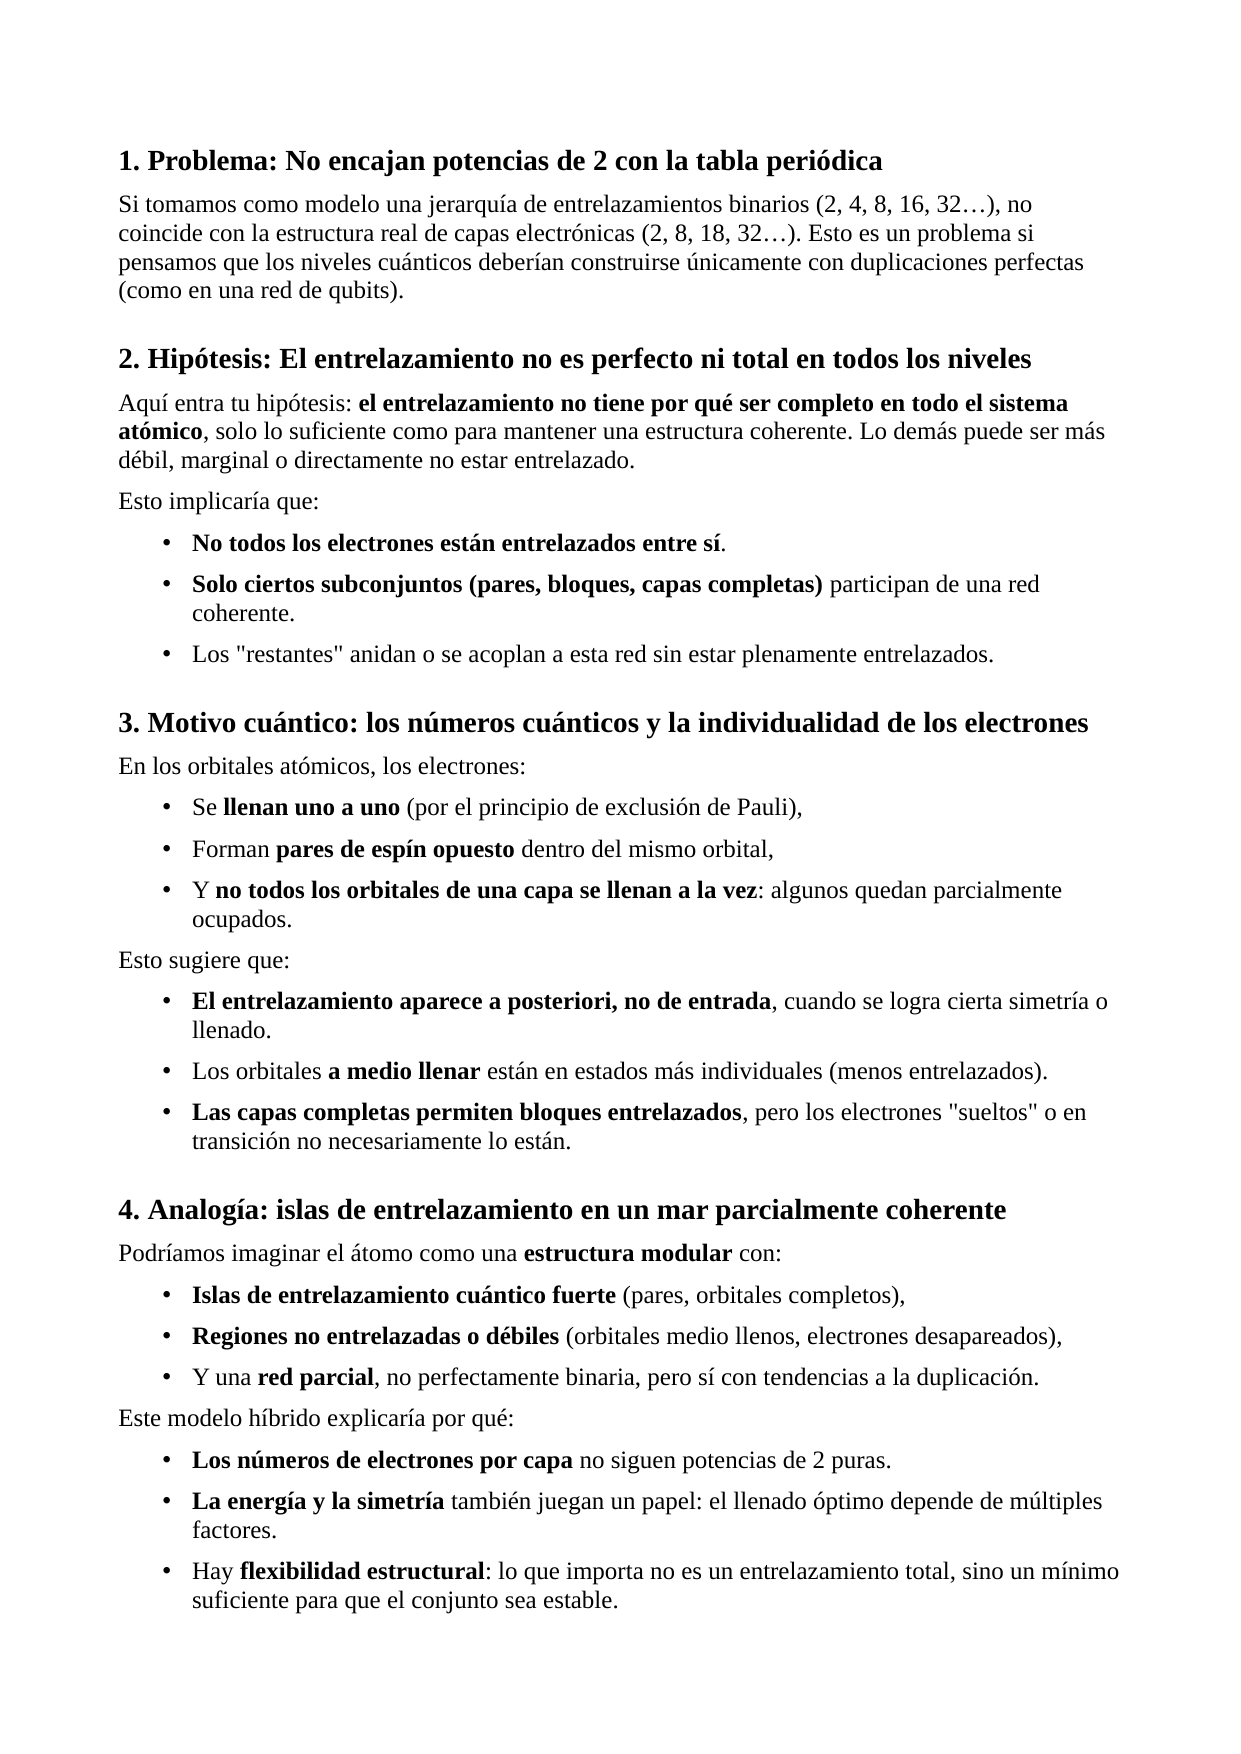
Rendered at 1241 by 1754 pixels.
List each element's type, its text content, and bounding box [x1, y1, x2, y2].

text Este modelo híbrido explicaría por qué: [118, 1403, 1122, 1432]
text Esto sugiere que: [118, 945, 1122, 974]
subtitle 2. Hipótesis: El entrelazamiento no es perfecto ni total en todos los niveles [118, 342, 1122, 375]
subtitle 1. Problema: No encajan potencias de 2 con la tabla periódica [118, 143, 1122, 177]
list Los números de electrones por capa no siguen potencias de 2 puras. [162, 1445, 1122, 1473]
list Solo ciertos subconjuntos (pares, bloques, capas completas) participan de una red coherente. [162, 569, 1122, 626]
list Las capas completas permiten bloques entrelazados, pero los electrones "sueltos" o en transición no necesariamente lo están. [162, 1097, 1122, 1155]
text Aquí entra tu hipótesis: el entrelazamiento no tiene por qué ser completo en todo el sistema atómico, solo lo suficiente como para mantener una estructura coherente. Lo demás puede ser más débil, marginal o directamente no estar entrelazado. [118, 388, 1122, 474]
subtitle 3. Motivo cuántico: los números cuánticos y la individualidad de los electrones [118, 705, 1122, 739]
list Hay flexibilidad estructural: lo que importa no es un entrelazamiento total, sino un mínimo suficiente para que el conjunto sea estable. [162, 1556, 1122, 1613]
list Y no todos los orbitales de una capa se llenan a la vez: algunos quedan parcialmente ocupados. [162, 875, 1122, 932]
list Regiones no entrelazadas o débiles (orbitales medio llenos, electrones desapareados), [162, 1321, 1122, 1350]
list La energía y la simetría también juegan un papel: el llenado óptimo depende de múltiples factores. [162, 1486, 1122, 1543]
list Forman pares de espín opuesto dentro del mismo orbital, [162, 834, 1122, 862]
text Si tomamos como modelo una jerarquía de entrelazamientos binarios (2, 4, 8, 16, 32…), no coincide con la estructura real de capas electrónicas (2, 8, 18, 32…). Esto es un problema si pensamos que los niveles cuánticos deberían construirse únicamente con duplicaciones perfectas (como en una red de qubits). [118, 189, 1122, 304]
list El entrelazamiento aparece a posteriori, no de entrada, cuando se logra cierta simetría o llenado. [162, 986, 1122, 1044]
text Podríamos imaginar el átomo como una estructura modular con: [118, 1238, 1122, 1267]
list Islas de entrelazamiento cuántico fuerte (pares, orbitales completos), [162, 1280, 1122, 1308]
list Y una red parcial, no perfectamente binaria, pero sí con tendencias a la duplicación. [162, 1362, 1122, 1391]
list No todos los electrones están entrelazados entre sí. [162, 528, 1122, 556]
text En los orbitales atómicos, los electrones: [118, 751, 1122, 780]
list Los "restantes" anidan o se acoplan a esta red sin estar plenamente entrelazados. [162, 639, 1122, 668]
list Se llenan uno a uno (por el principio de exclusión de Pauli), [162, 792, 1122, 821]
text Esto implicaría que: [118, 486, 1122, 515]
subtitle 4. Analogía: islas de entrelazamiento en un mar parcialmente coherente [118, 1192, 1122, 1226]
list Los orbitales a medio llenar están en estados más individuales (menos entrelazados). [162, 1056, 1122, 1085]
